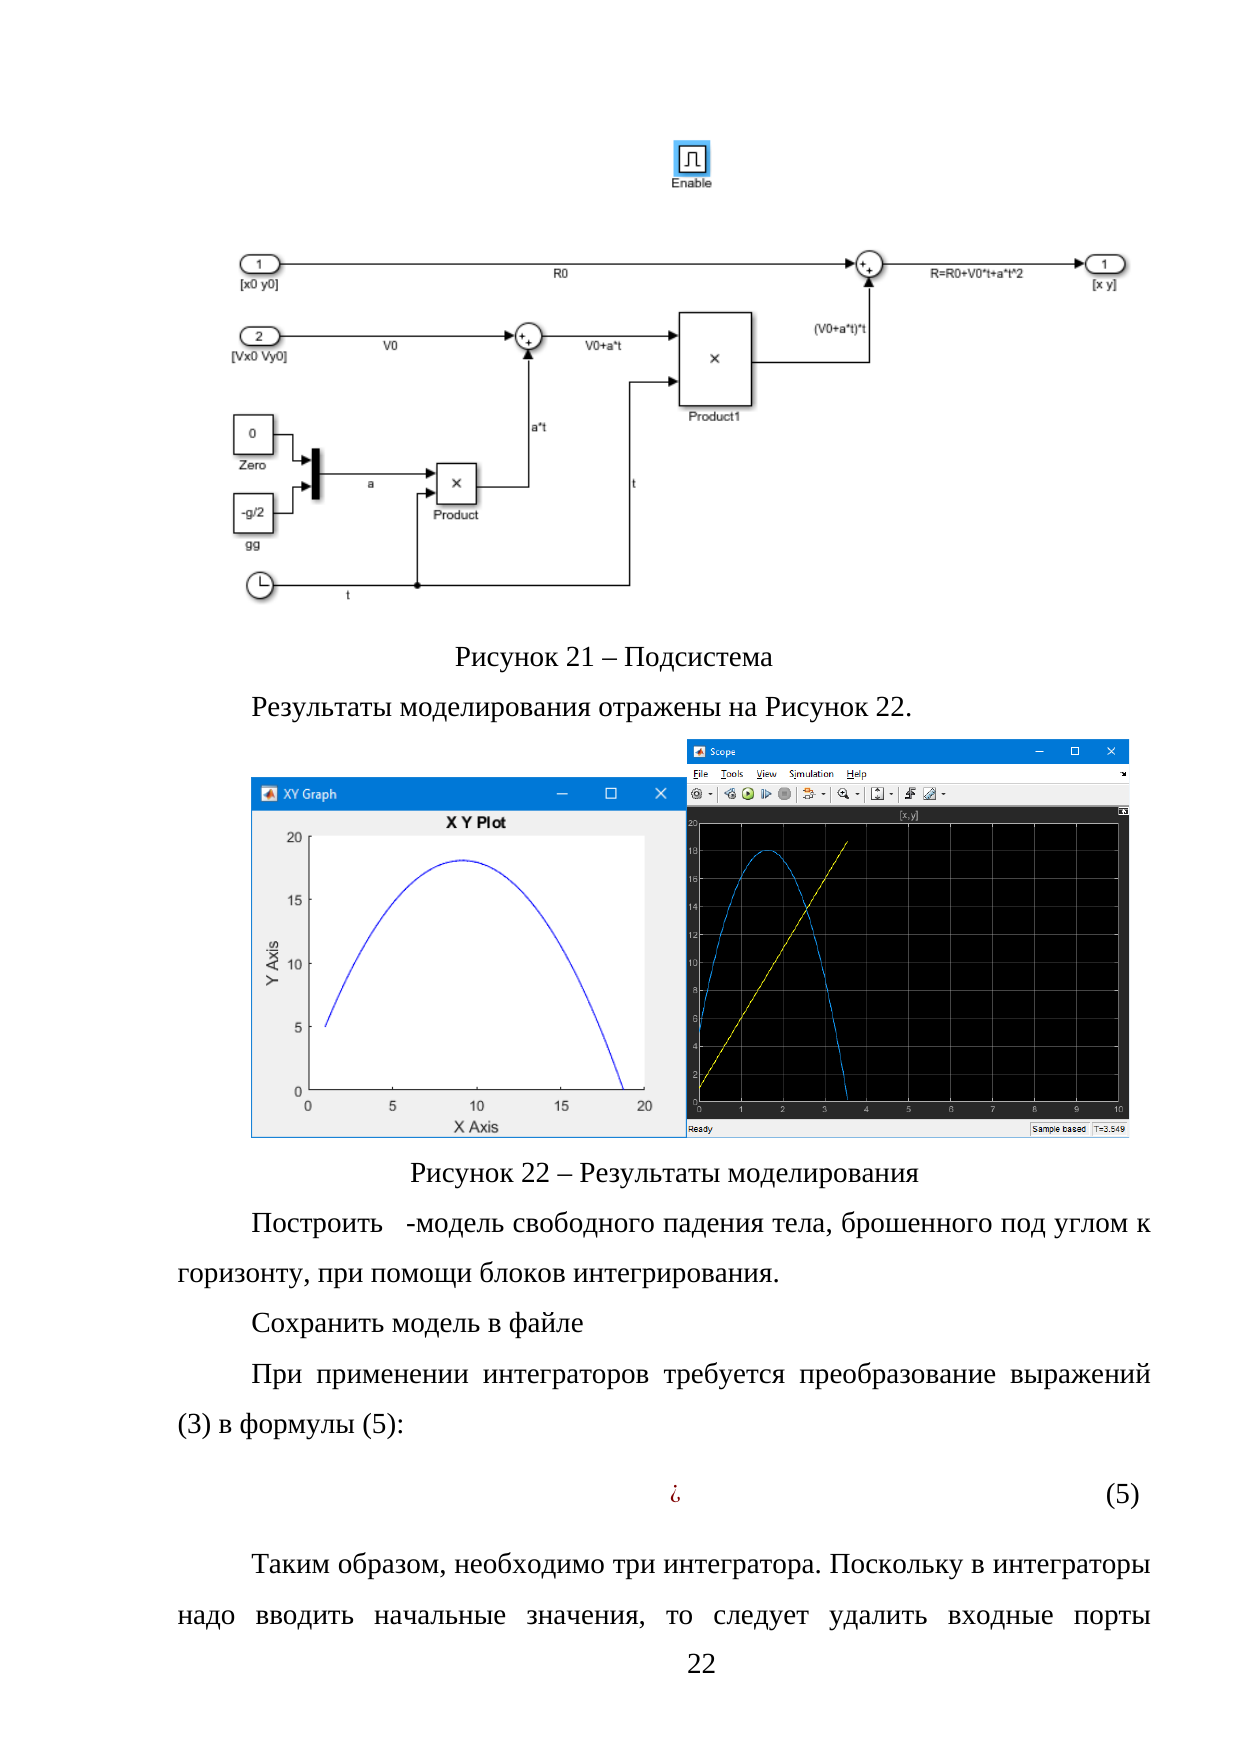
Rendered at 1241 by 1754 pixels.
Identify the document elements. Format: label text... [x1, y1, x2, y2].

text Таким образом, необходимо три интегратора. Поскольку в интеграторы надо вводить начальные значения, то следует удалить входные порты подсистемы , а все начальные значения подавать непосредственно в блоки. В параметрах конфигурации -модели необходимо выставить . [177, 1546, 1152, 1630]
text Сохранить модель в файле [177, 1306, 1152, 1339]
table_header (5) [959, 1457, 1151, 1546]
picture [177, 118, 1152, 623]
text Рисунок 22 – Результаты моделирования [177, 1155, 1152, 1188]
table_header [177, 1457, 959, 1546]
text Построить -модель свободного падения тела, брошенного под углом к горизонту, при помощи блоков интегрирования. [177, 1205, 1152, 1289]
text Результаты моделирования отражены на рисунок 22. [177, 689, 1152, 723]
text При применении интеграторов требуется преобразование выражений (3) в формулы (5): [177, 1356, 1152, 1440]
picture [251, 739, 1130, 1138]
text Рисунок 21 – Подсистема [177, 639, 1152, 673]
